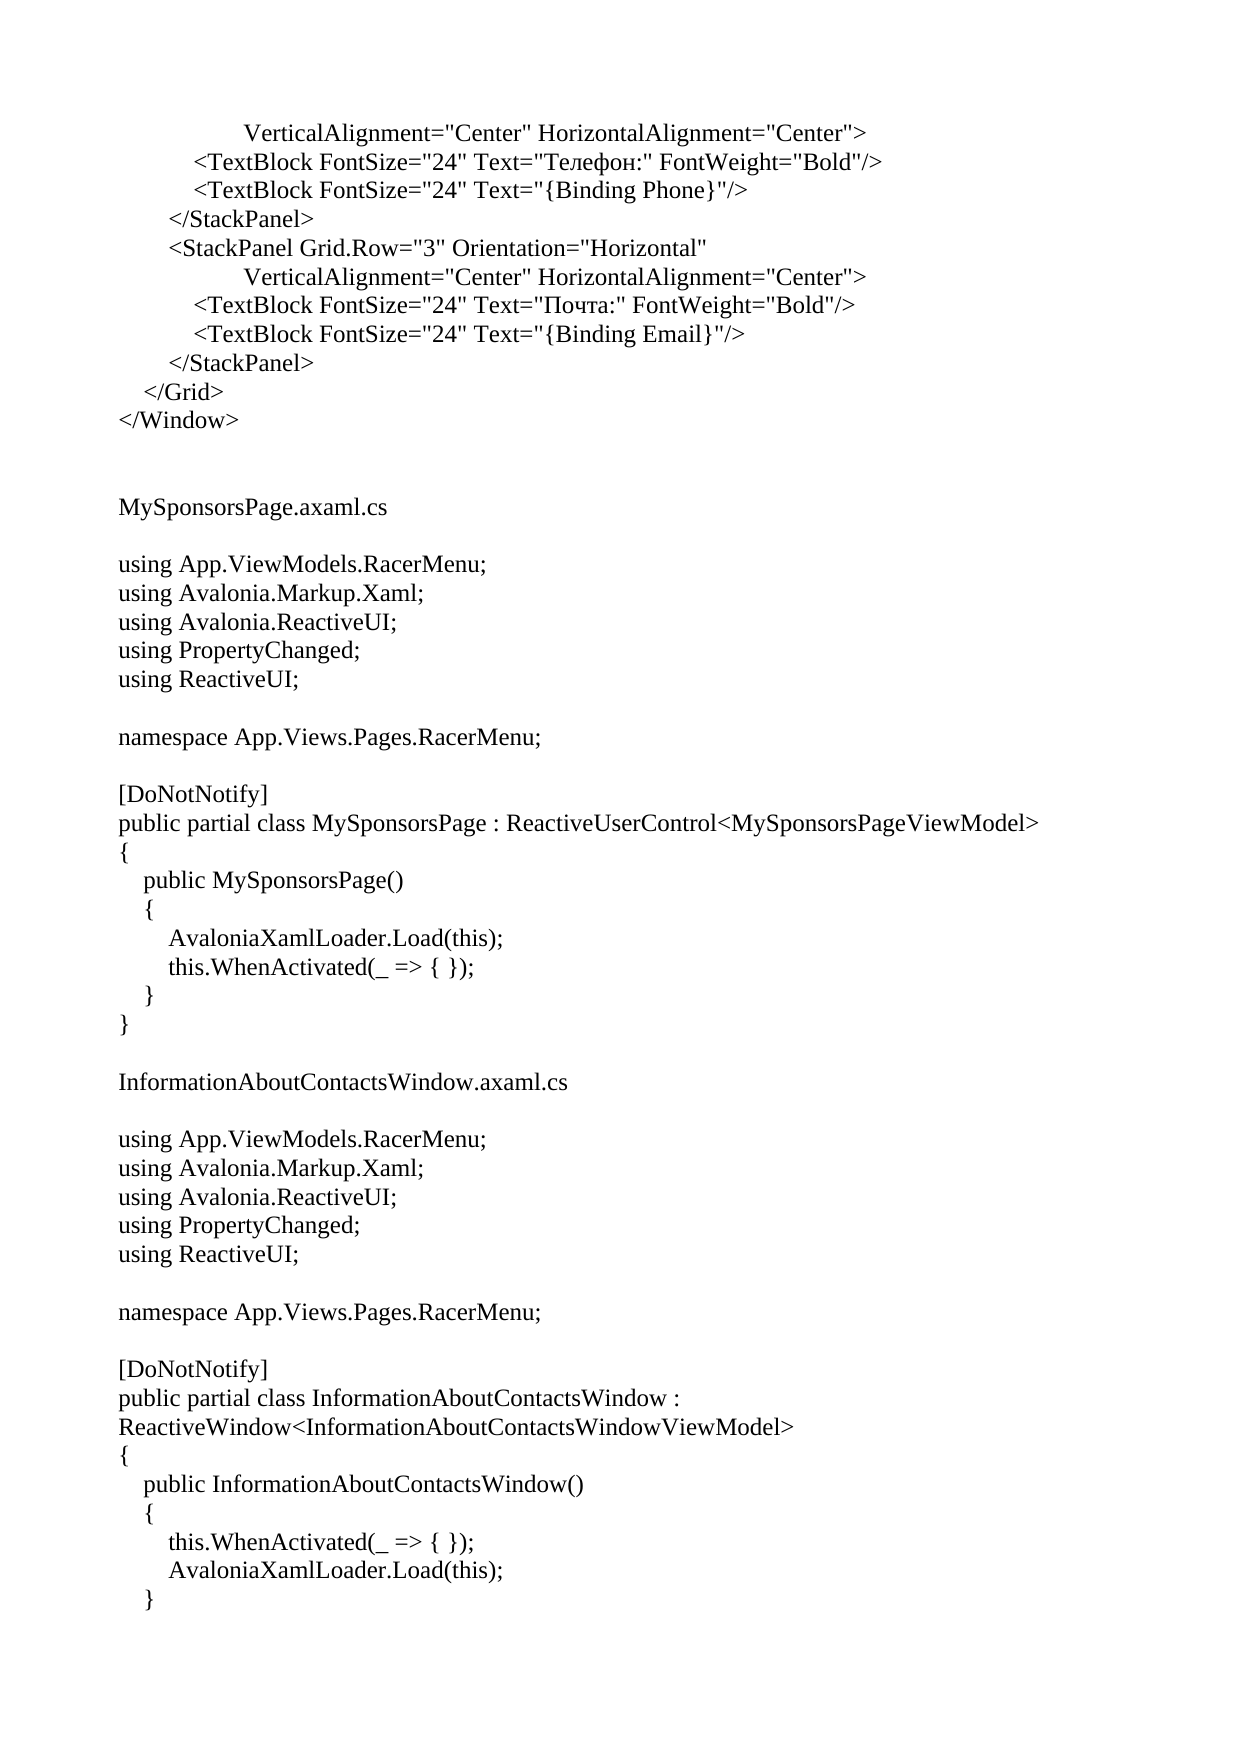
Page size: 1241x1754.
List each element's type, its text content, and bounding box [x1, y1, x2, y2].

subtitle using App.ViewModels.RacerMenu; using Avalonia.Markup.Xaml; using Avalonia.ReactiveUI; using PropertyChanged; using ReactiveUI; namespace App.Views.Pages.RacerMenu; [DoNotNotify] public partial class MySponsorsPage : ReactiveUserControl<MySponsorsPageViewModel> { public MySponsorsPage() { AvaloniaXamlLoader.Load(this); this.WhenActivated(_ => { }); } } [118, 549, 1122, 1067]
subtitle MySponsorsPage.axaml.cs [118, 492, 1122, 549]
subtitle InformationAboutContactsWindow.axaml.cs [118, 1067, 1122, 1124]
subtitle VerticalAlignment="Center" HorizontalAlignment="Center"> <TextBlock FontSize="24" Text="Телефон:" FontWeight="Bold"/> <TextBlock FontSize="24" Text="{Binding Phone}"/> </StackPanel> <StackPanel Grid.Row="3" Orientation="Horizontal" VerticalAlignment="Center" HorizontalAlignment="Center"> <TextBlock FontSize="24" Text="Почта:" FontWeight="Bold"/> <TextBlock FontSize="24" Text="{Binding Email}"/> </StackPanel> </Grid> </Window> [118, 118, 1122, 492]
subtitle using App.ViewModels.RacerMenu; using Avalonia.Markup.Xaml; using Avalonia.ReactiveUI; using PropertyChanged; using ReactiveUI; namespace App.Views.Pages.RacerMenu; [DoNotNotify] public partial class InformationAboutContactsWindow : ReactiveWindow<InformationAboutContactsWindowViewModel> { public InformationAboutContactsWindow() { this.WhenActivated(_ => { }); AvaloniaXamlLoader.Load(this); } [118, 1124, 1122, 1613]
